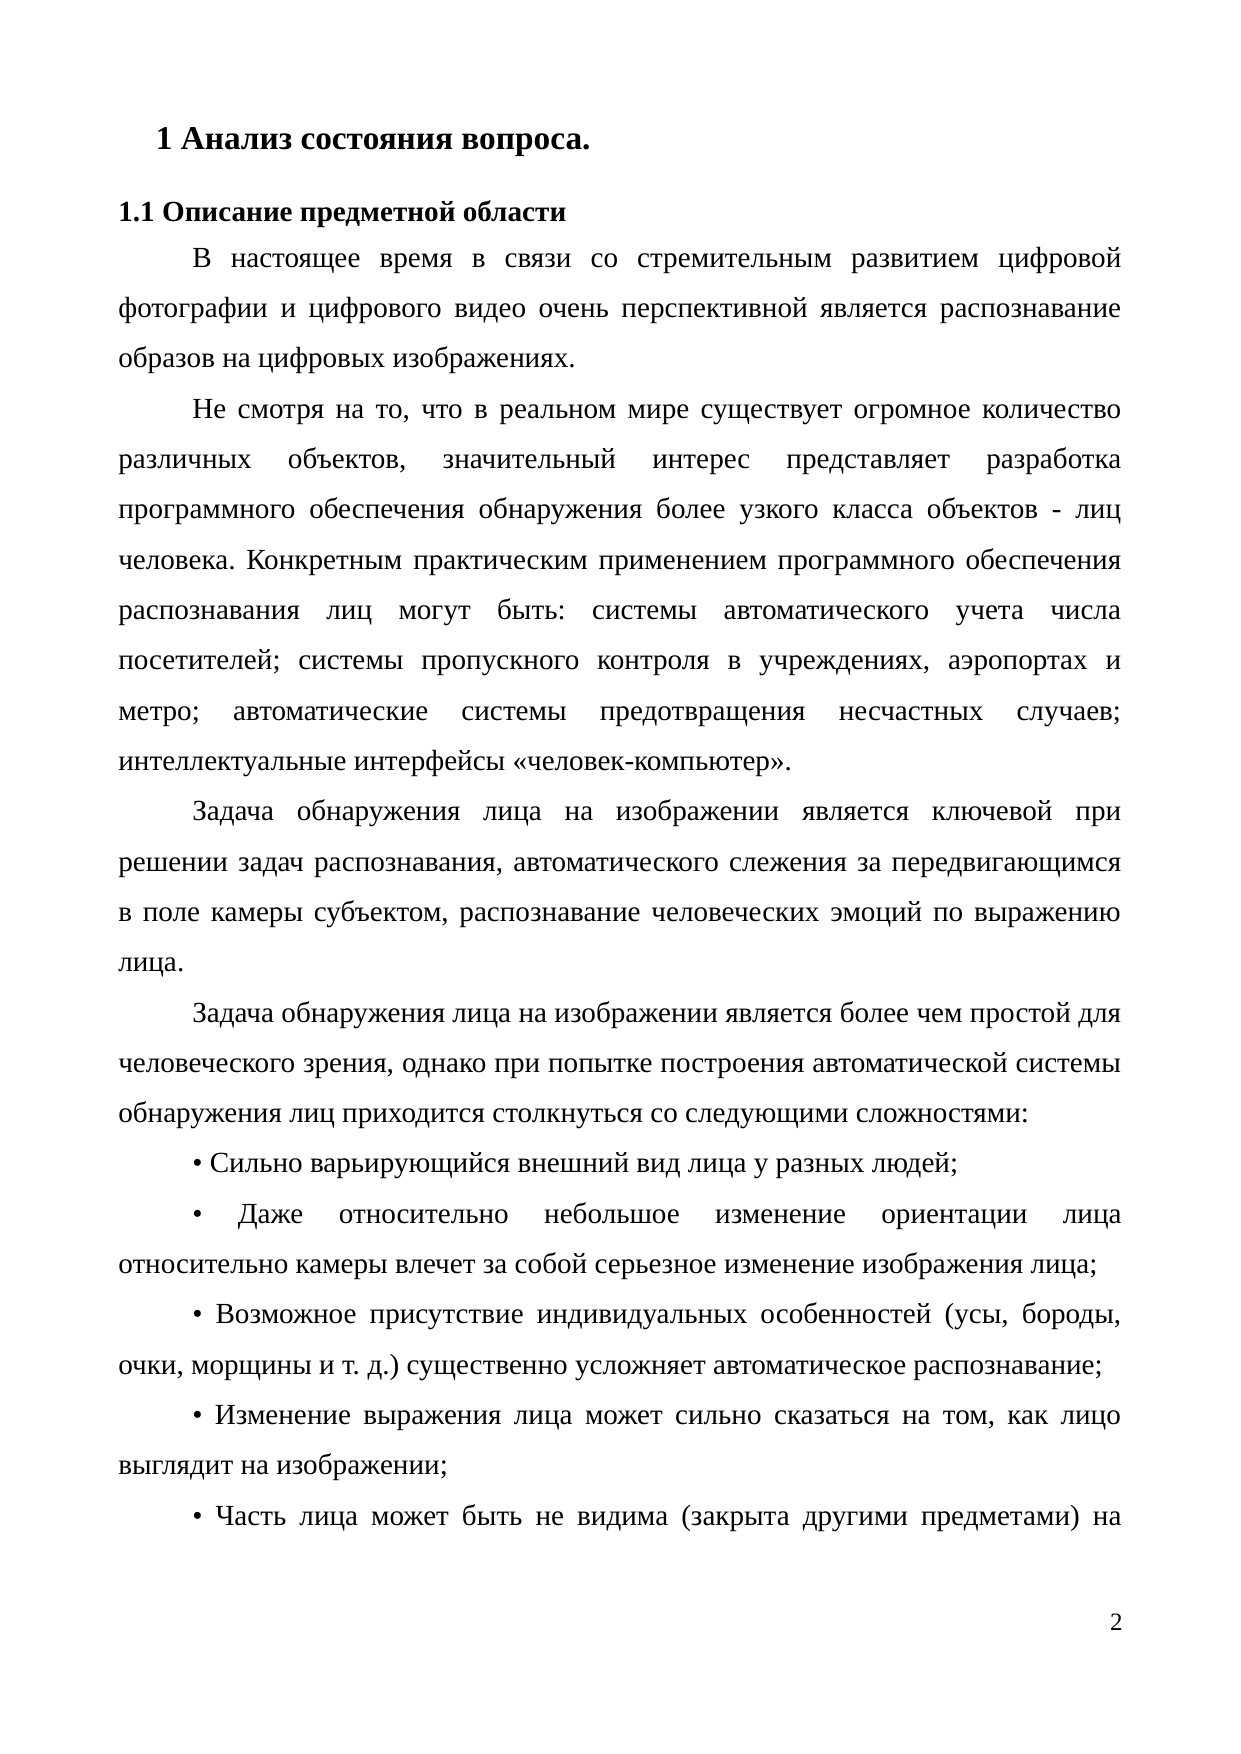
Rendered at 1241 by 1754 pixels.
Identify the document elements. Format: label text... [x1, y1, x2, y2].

subtitle 1 Анализ состояния вопроса. [156, 118, 1122, 156]
text Не смотря на то, что в реальном мире существует огромное количество различных объектов, значительный интерес представляет разработка программного обеспечения обнаружения более узкого класса объектов - лиц человека. Конкретным практическим применением программного обеспечения распознавания лиц могут быть: системы автоматического учета числа посетителей; системы пропускного контроля в учреждениях, аэропортах и метро; автоматические системы предотвращения несчастных случаев; интеллектуальные интерфейсы «человек-компьютер». [118, 391, 1122, 777]
text Задача обнаружения лица на изображении является ключевой при решении задач распознавания, автоматического слежения за передвигающимся в поле камеры субъектом, распознавание человеческих эмоций по выражению лица. [118, 793, 1122, 978]
text • Возможное присутствие индивидуальных особенностей (усы, бороды, очки, морщины и т. д.) существенно усложняет автоматическое распознавание; [118, 1297, 1122, 1380]
subtitle 1.1 Описание предметной области [118, 194, 1122, 227]
text • Изменение выражения лица может сильно сказаться на том, как лицо выглядит на изображении; [118, 1397, 1122, 1481]
text • Сильно варьирующийся внешний вид лица у разных людей; [118, 1146, 1122, 1179]
text • Часть лица может быть не видима (закрыта другими предметами) на [118, 1498, 1122, 1531]
text Задача обнаружения лица на изображении является более чем простой для человеческого зрения, однако при попытке построения автоматической системы обнаружения лиц приходится столкнуться со следующими сложностями: [118, 995, 1122, 1129]
text • Даже относительно небольшое изменение ориентации лица относительно камеры влечет за собой серьезное изменение изображения лица; [118, 1196, 1122, 1280]
text В настоящее время в связи со стремительным развитием цифровой фотографии и цифрового видео очень перспективной является распознавание образов на цифровых изображениях. [118, 240, 1122, 374]
